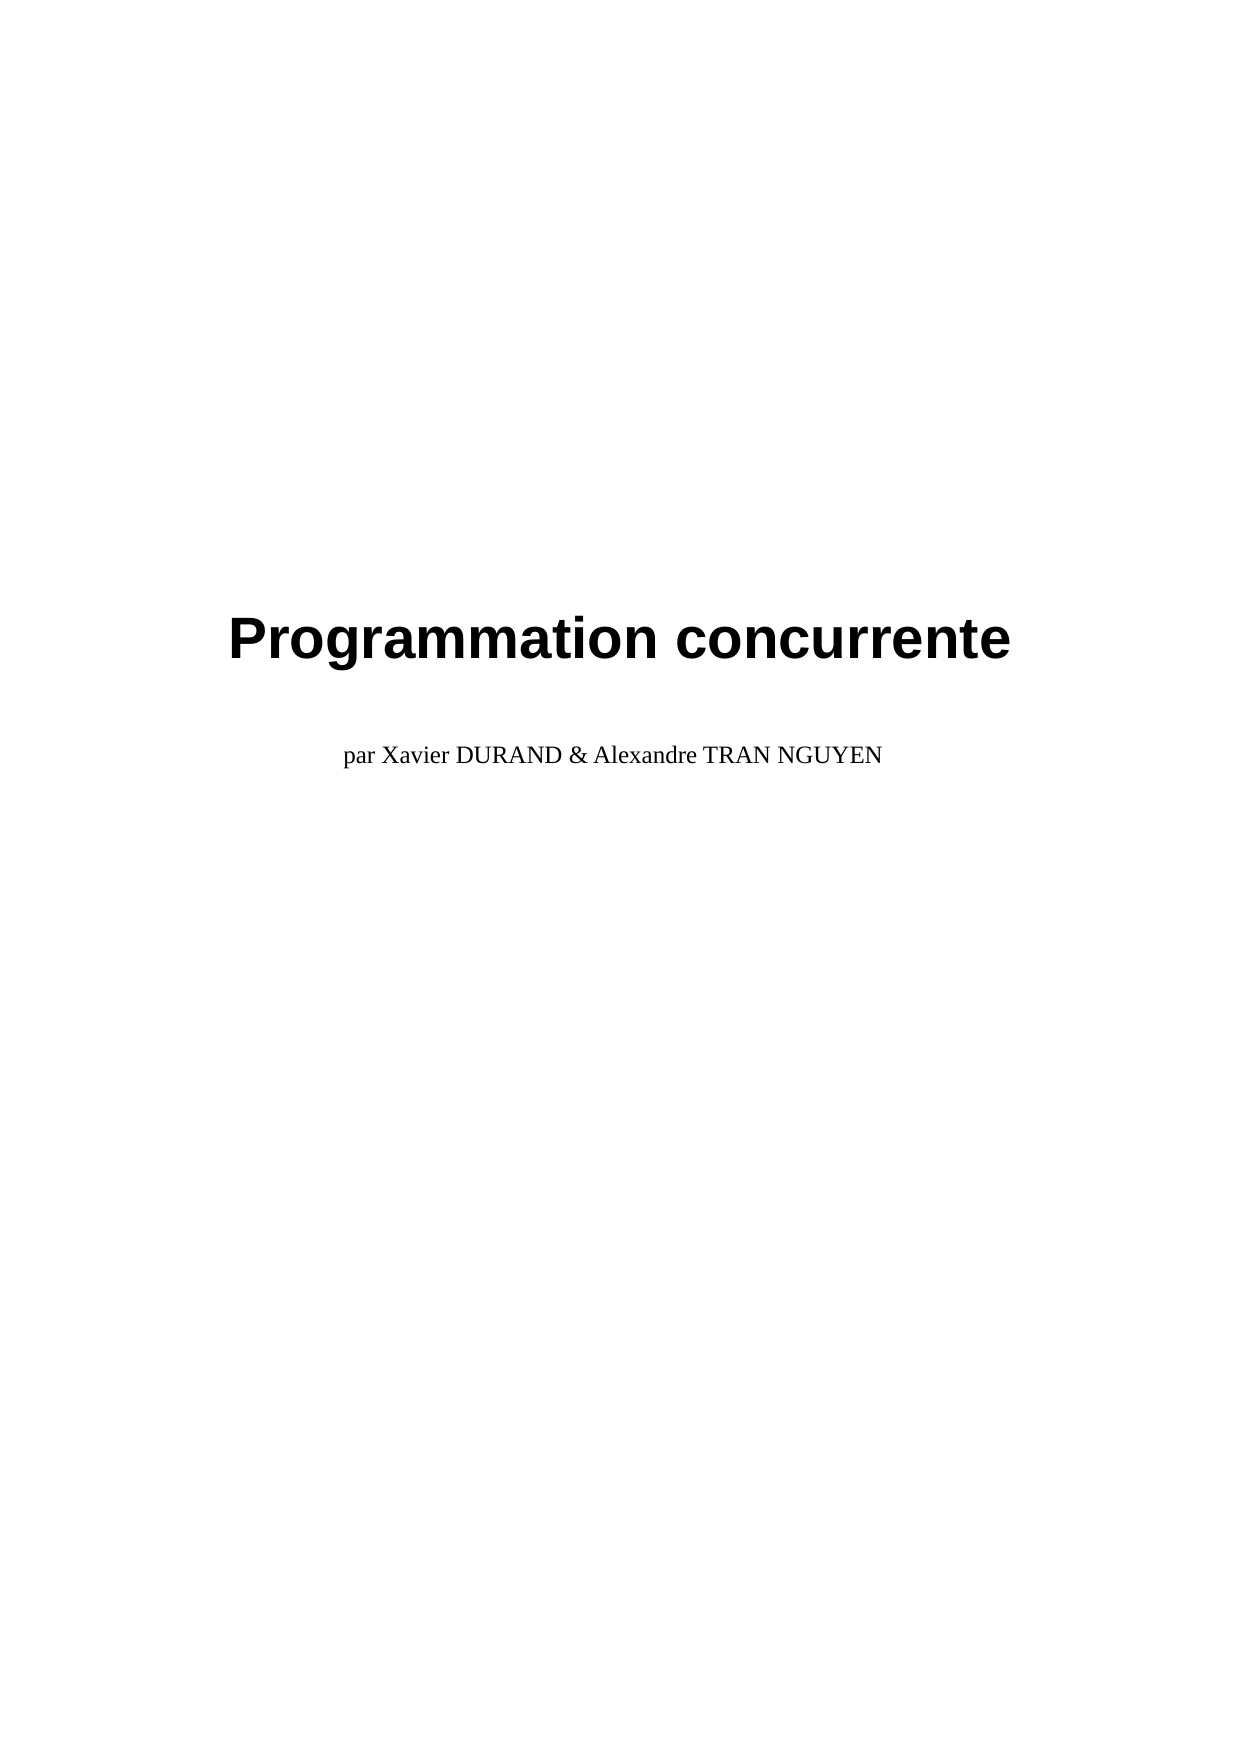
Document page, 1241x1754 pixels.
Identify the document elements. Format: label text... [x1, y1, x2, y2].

text par Xavier DURAND & Alexandre TRAN NGUYEN [118, 741, 1122, 769]
title Programmation concurrente [118, 603, 1122, 671]
